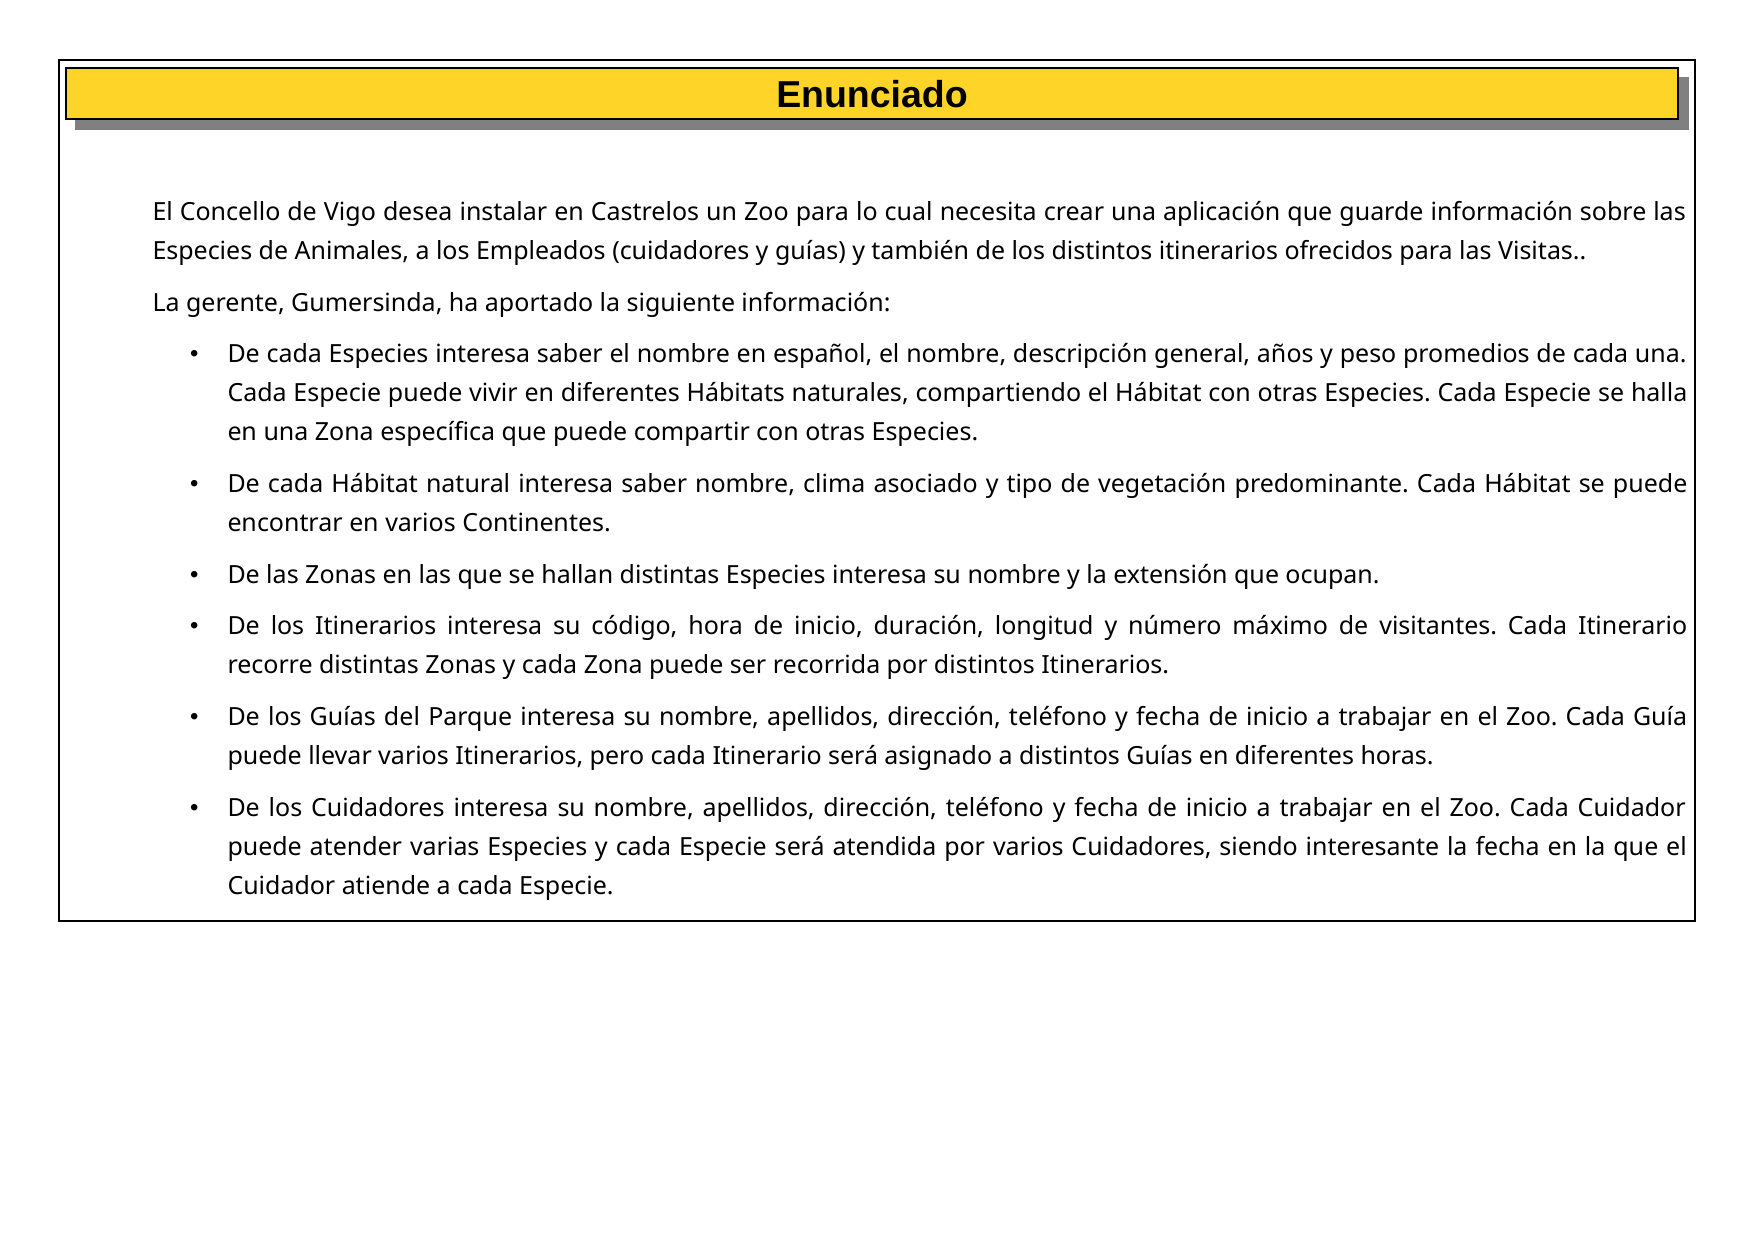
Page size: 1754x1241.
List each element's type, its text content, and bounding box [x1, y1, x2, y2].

table_header Enunciado [60, 61, 1694, 136]
table_cell El Concello de Vigo desea instalar en Castrelos un Zoo para lo cual necesita crear una aplicación que guarde información sobre las Especies de Animales, a los Empleados (cuidadores y guías) y también de los distintos itinerarios ofrecidos para las Visitas.. La gerente, Gumersinda, ha aportado la siguiente información: De cada Especies interesa saber el nombre en español, el nombre, descripción general, años y peso promedios de cada una. Cada Especie puede vivir en diferentes Hábitats naturales, compartiendo el Hábitat con otras Especies. Cada Especie se halla en una Zona específica que puede compartir con otras Especies. De cada Hábitat natural interesa saber nombre, clima asociado y tipo de vegetación predominante. Cada Hábitat se puede encontrar en varios Continentes. De las Zonas en las que se hallan distintas Especies interesa su nombre y la extensión que ocupan. De los Itinerarios interesa su código, hora de inicio, duración, longitud y número máximo de visitantes. Cada Itinerario recorre distintas Zonas y cada Zona puede ser recorrida por distintos Itinerarios. De los Guías del Parque interesa su nombre, apellidos, dirección, teléfono y fecha de inicio a trabajar en el Zoo. Cada Guía puede llevar varios Itinerarios, pero cada Itinerario será asignado a distintos Guías en diferentes horas. De los Cuidadores interesa su nombre, apellidos, dirección, teléfono y fecha de inicio a trabajar en el Zoo. Cada Cuidador puede atender varias Especies y cada Especie será atendida por varios Cuidadores, siendo interesante la fecha en la que el Cuidador atiende a cada Especie. [60, 136, 1694, 920]
